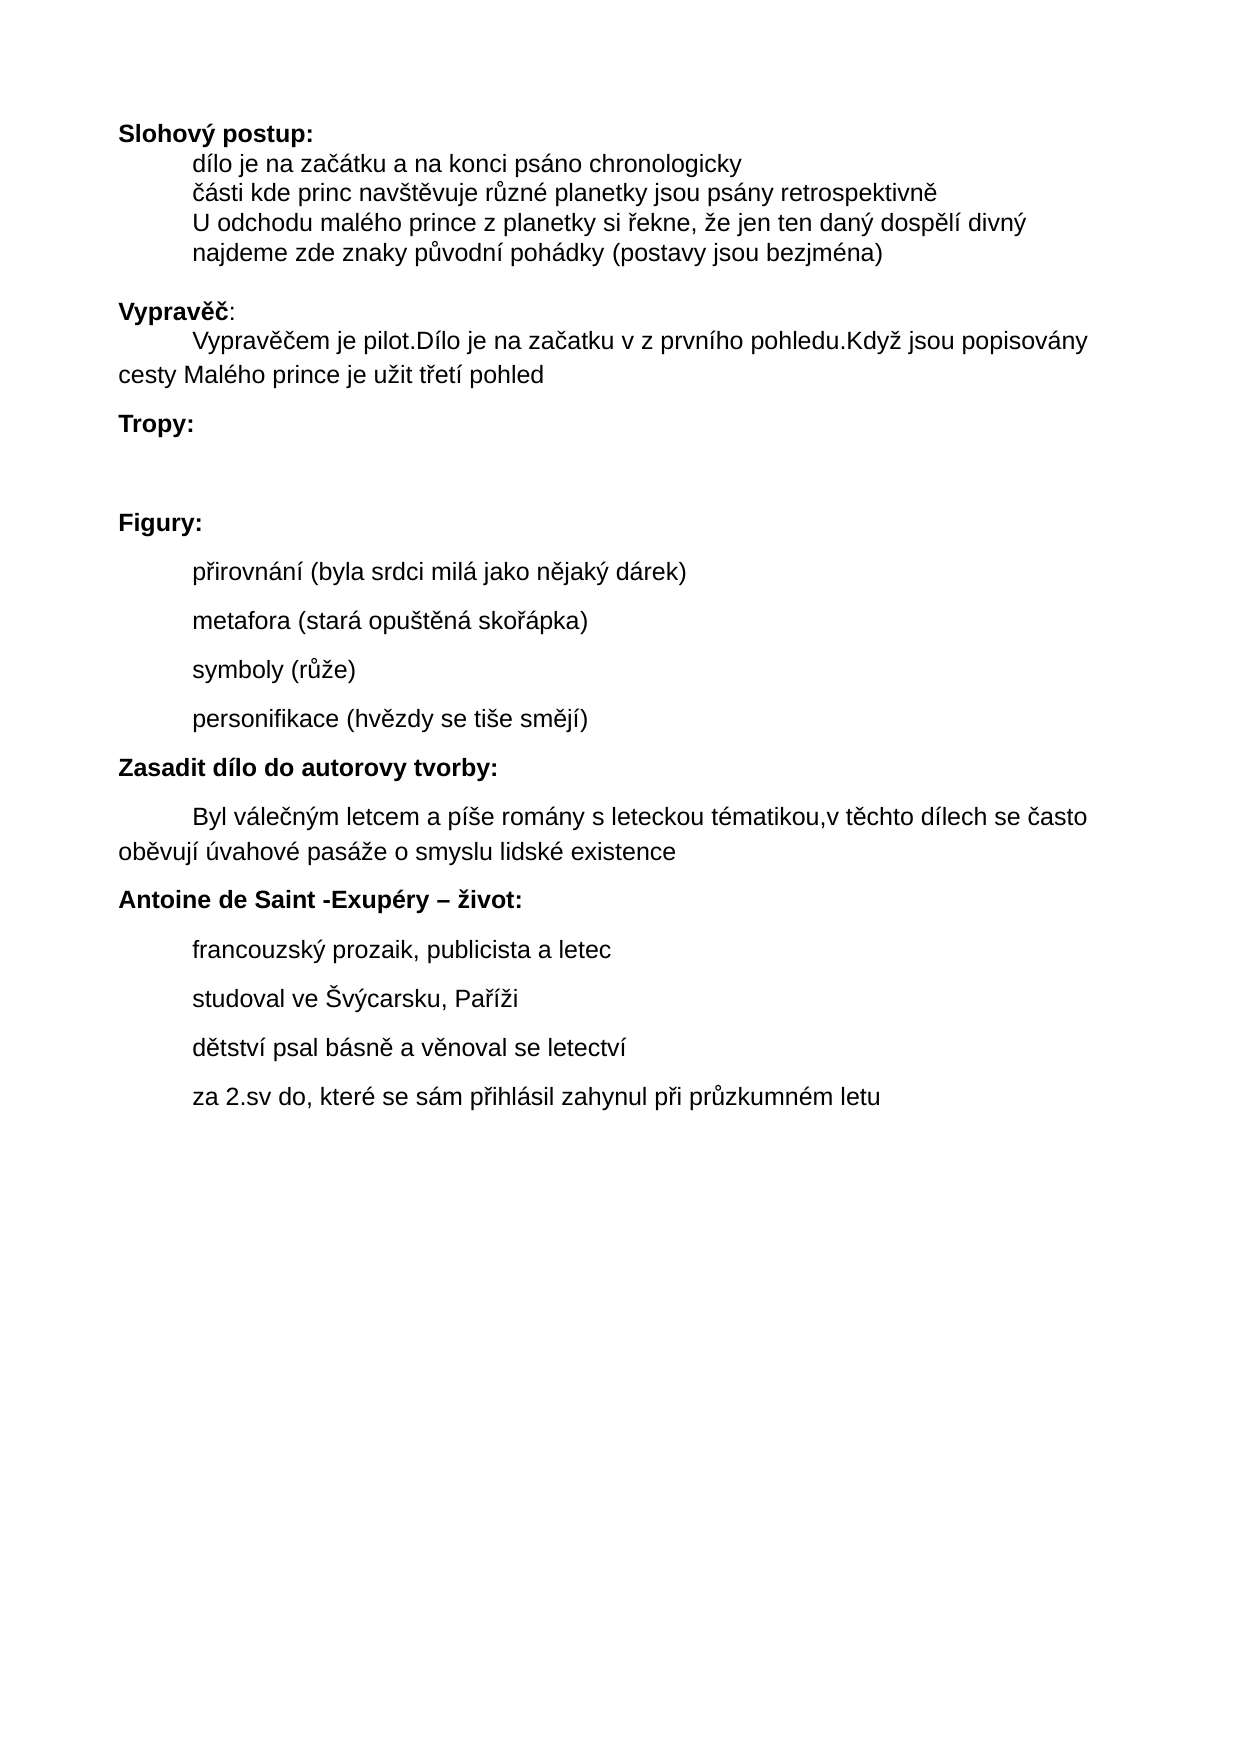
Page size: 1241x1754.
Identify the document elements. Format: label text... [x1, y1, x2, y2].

text Slohový postup: [118, 118, 1122, 148]
text studoval ve Švýcarsku, Paříži [118, 984, 1122, 1012]
text najdeme zde znaky původní pohádky (postavy jsou bezjména) [118, 237, 1122, 267]
text U odchodu malého prince z planetky si řekne, že jen ten daný dospělí divný [118, 207, 1122, 237]
text části kde princ navštěvuje různé planetky jsou psány retrospektivně [118, 177, 1122, 207]
text přirovnání (byla srdci milá jako nějaký dárek) [118, 557, 1122, 585]
text Zasadit dílo do autorovy tvorby: [118, 753, 1122, 782]
text Byl válečným letcem a píše romány s leteckou tématikou,v těchto dílech se často oběvují úvahové pasáže o smyslu lidské existence [118, 802, 1122, 865]
text personifikace (hvězdy se tiše smějí) [118, 704, 1122, 733]
text Vypravěčem je pilot.Dílo je na začatku v z prvního pohledu.Když jsou popisovány cesty Malého prince je užit třetí pohled [118, 326, 1122, 389]
text Tropy: [118, 409, 1122, 438]
text francouzský prozaik, publicista a letec [118, 934, 1122, 963]
text za 2.sv do, které se sám přihlásil zahynul při průzkumném letu [118, 1082, 1122, 1111]
text Antoine de Saint -Exupéry – život: [118, 886, 1122, 914]
text dílo je na začátku a na konci psáno chronologicky [118, 148, 1122, 177]
text Vypravěč: [118, 296, 1122, 326]
text dětství psal básně a věnoval se letectví [118, 1033, 1122, 1061]
text Figury: [118, 508, 1122, 536]
text symboly (růže) [118, 655, 1122, 683]
text metafora (stará opuštěná skořápka) [118, 606, 1122, 634]
